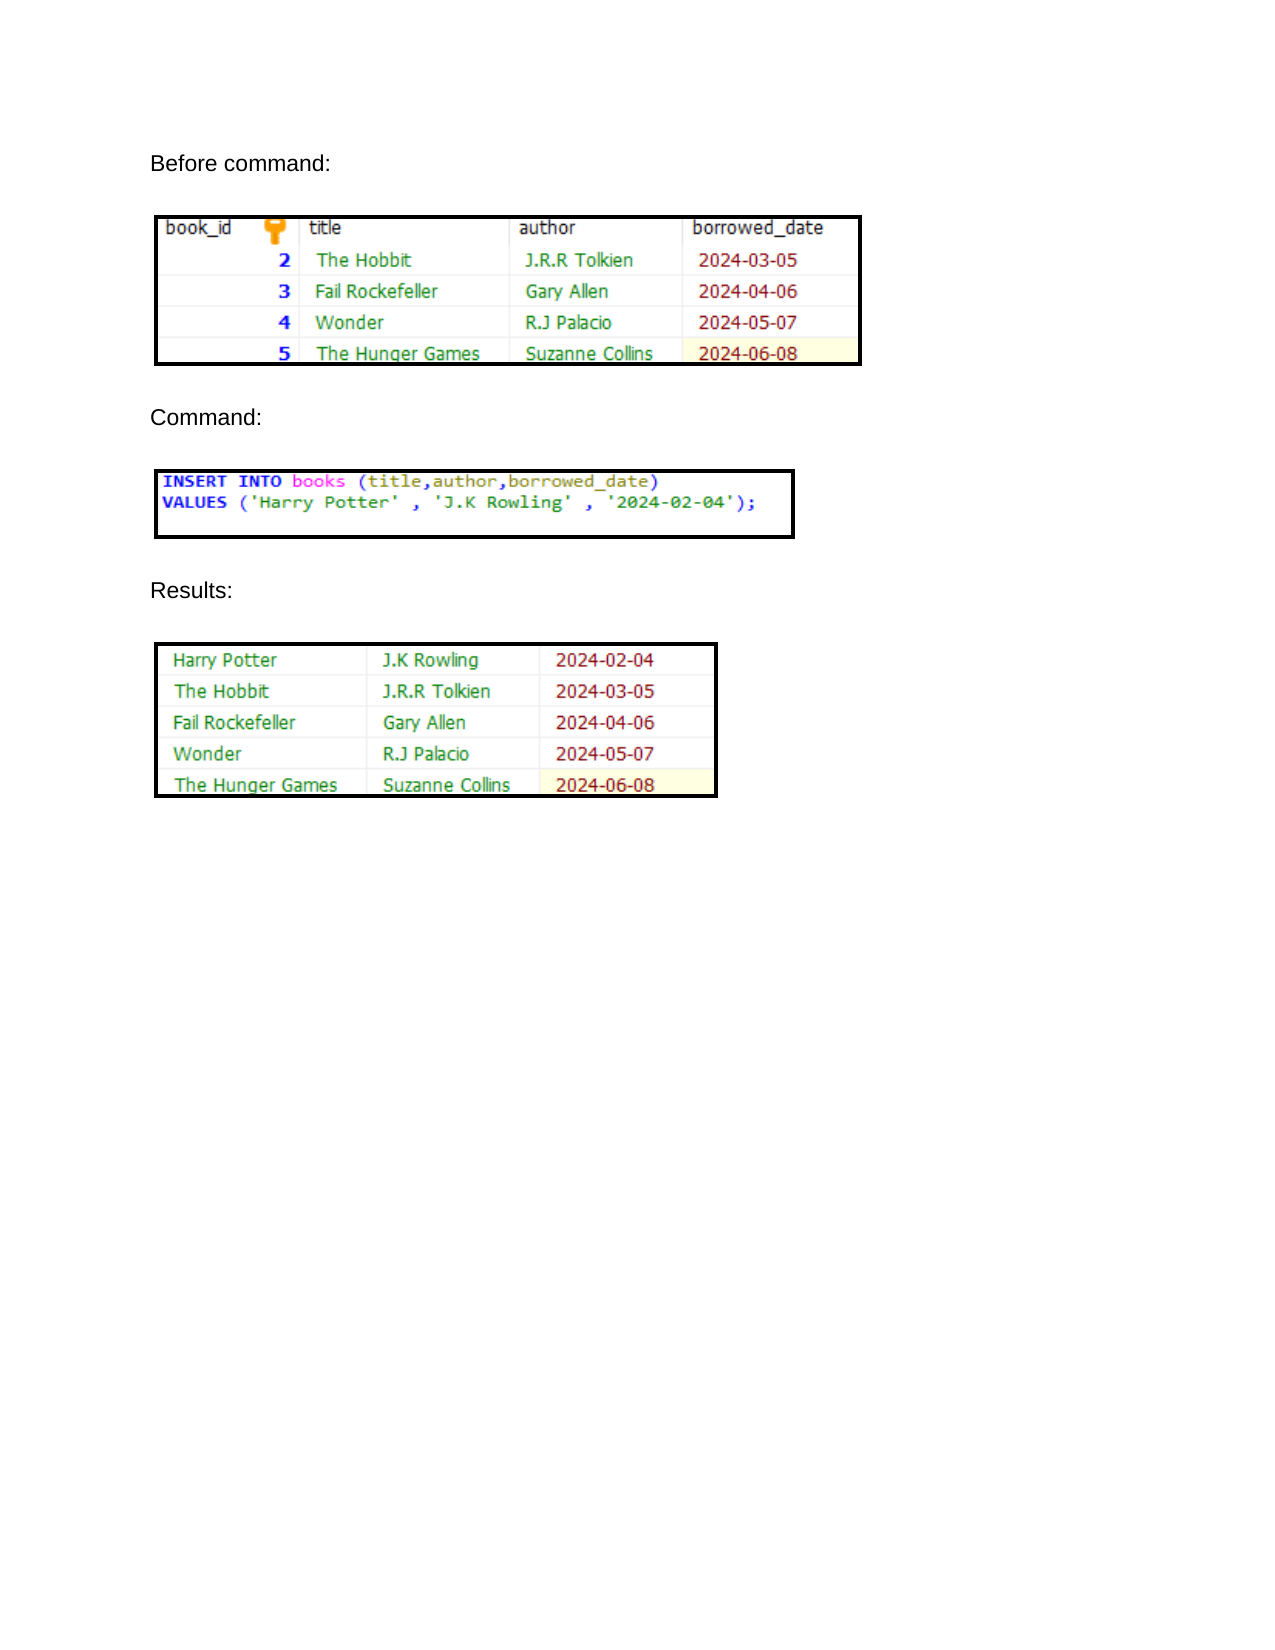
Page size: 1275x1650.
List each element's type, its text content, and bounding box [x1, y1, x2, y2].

text Command: [150, 404, 1125, 431]
picture [158, 473, 791, 535]
text Before command: [150, 150, 1125, 176]
picture [158, 219, 858, 362]
text Results: [150, 577, 1125, 604]
picture [158, 646, 714, 794]
